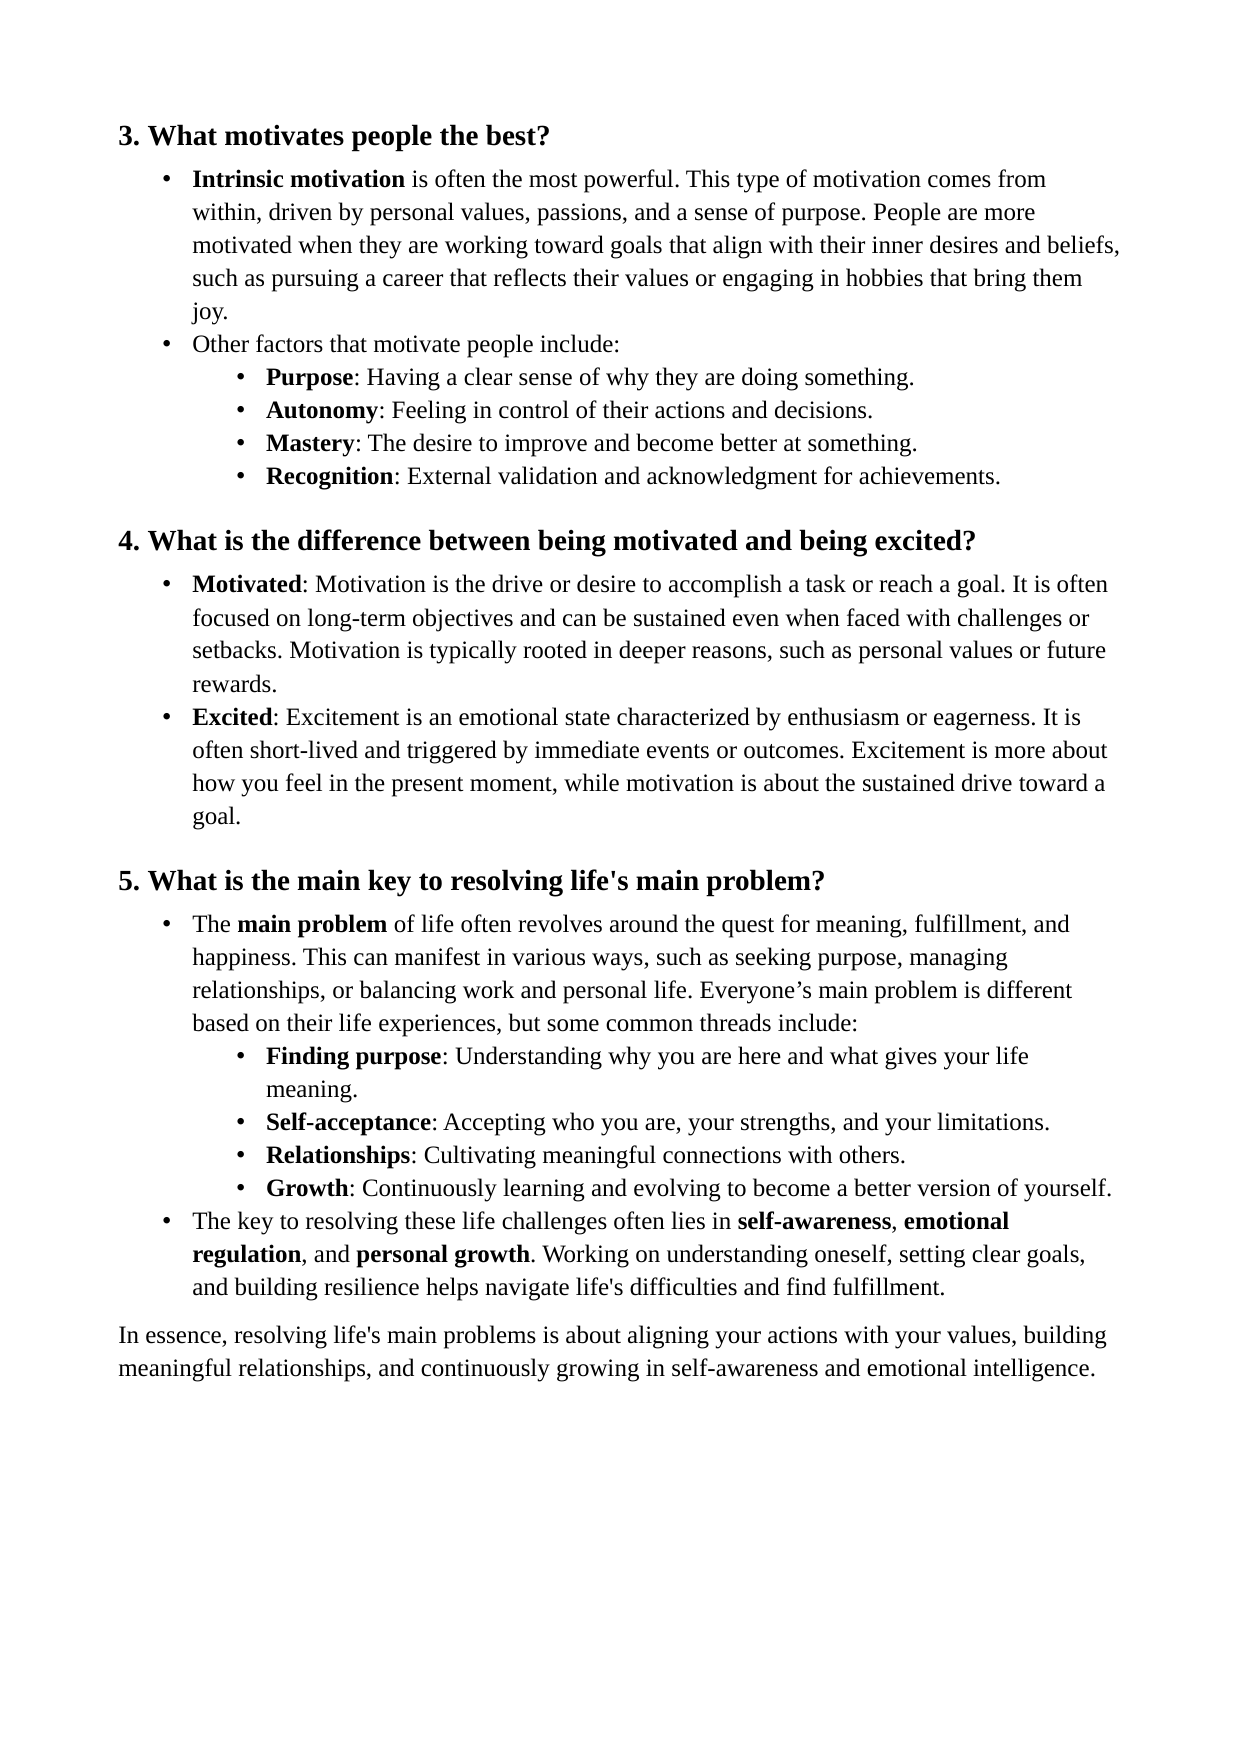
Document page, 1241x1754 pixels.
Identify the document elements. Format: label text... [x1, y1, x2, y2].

list Other factors that motivate people include: [162, 329, 1122, 358]
subtitle 5. What is the main key to resolving life's main problem? [118, 863, 1122, 896]
list Autonomy: Feeling in control of their actions and decisions. [236, 395, 1122, 424]
list Mastery: The desire to improve and become better at something. [236, 428, 1122, 457]
list Finding purpose: Understanding why you are here and what gives your life meaning. [236, 1041, 1122, 1103]
list Growth: Continuously learning and evolving to become a better version of yourself. [236, 1173, 1122, 1202]
subtitle 3. What motivates people the best? [118, 118, 1122, 152]
list The main problem of life often revolves around the quest for meaning, fulfillment, and happiness. This can manifest in various ways, such as seeking purpose, managing relationships, or balancing work and personal life. Everyone’s main problem is different based on their life experiences, but some common threads include: [162, 909, 1122, 1037]
list Relationships: Cultivating meaningful connections with others. [236, 1140, 1122, 1169]
text In essence, resolving life's main problems is about aligning your actions with your values, building meaningful relationships, and continuously growing in self-awareness and emotional intelligence. [118, 1320, 1122, 1382]
list Recognition: External validation and acknowledgment for achievements. [236, 461, 1122, 490]
list Intrinsic motivation is often the most powerful. This type of motivation comes from within, driven by personal values, passions, and a sense of purpose. People are more motivated when they are working toward goals that align with their inner desires and beliefs, such as pursuing a career that reflects their values or engaging in hobbies that bring them joy. [162, 164, 1122, 325]
list The key to resolving these life challenges often lies in self-awareness, emotional regulation, and personal growth. Working on understanding oneself, setting clear goals, and building resilience helps navigate life's difficulties and find fulfillment. [162, 1206, 1122, 1301]
list Self-acceptance: Accepting who you are, your strengths, and your limitations. [236, 1107, 1122, 1136]
list Purpose: Having a clear sense of why they are doing something. [236, 362, 1122, 391]
list Excited: Excitement is an emotional state characterized by enthusiasm or eagerness. It is often short-lived and triggered by immediate events or outcomes. Excitement is more about how you feel in the present moment, while motivation is about the sustained drive toward a goal. [162, 702, 1122, 829]
subtitle 4. What is the difference between being motivated and being excited? [118, 523, 1122, 557]
list Motivated: Motivation is the drive or desire to accomplish a task or reach a goal. It is often focused on long-term objectives and can be sustained even when faced with challenges or setbacks. Motivation is typically rooted in deeper reasons, such as personal values or future rewards. [162, 569, 1122, 697]
